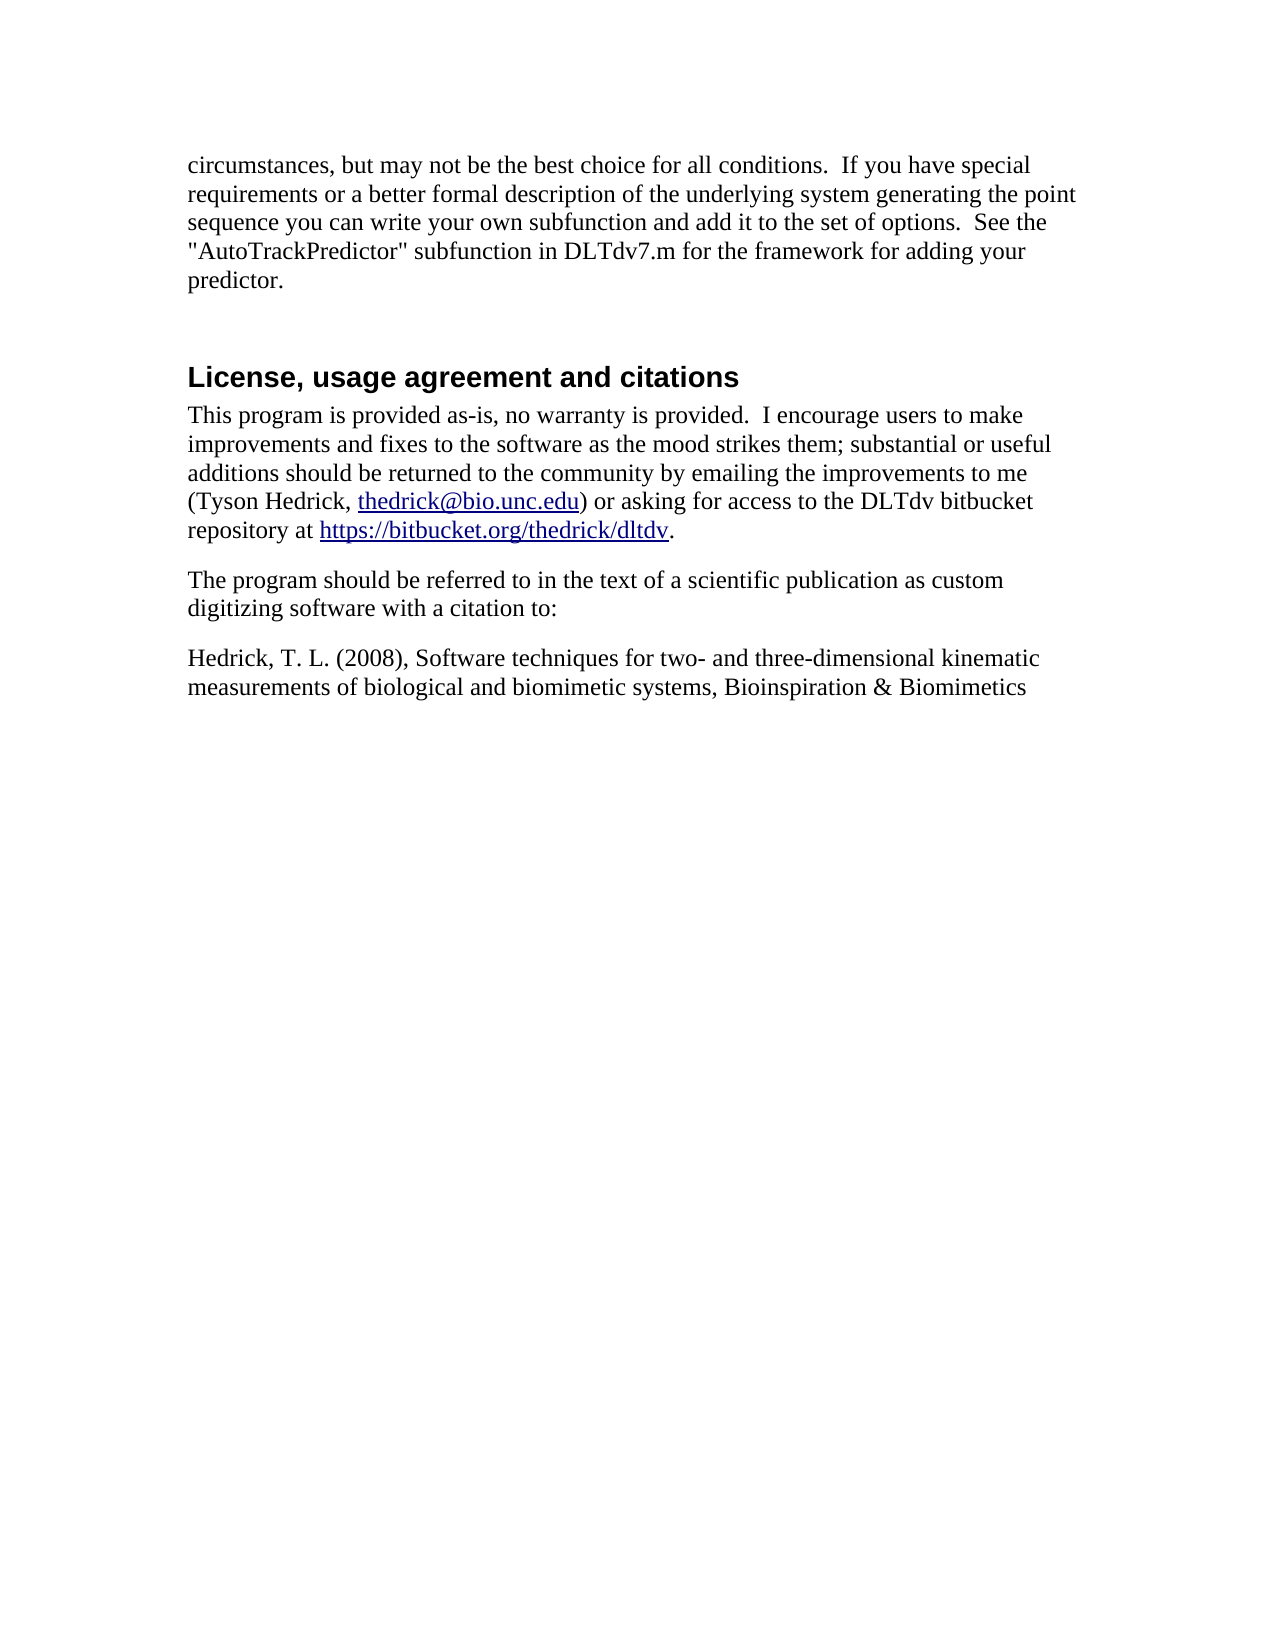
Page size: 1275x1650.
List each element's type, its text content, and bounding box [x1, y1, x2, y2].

text This program is provided as-is, no warranty is provided. I encourage users to make improvements and fixes to the software as the mood strikes them; substantial or useful additions should be returned to the community by emailing the improvements to me (Tyson Hedrick, thedrick@bio.unc.edu) or asking for access to the DLTdv bitbucket repository at https://bitbucket.org/thedrick/dltdv. [187, 400, 1087, 544]
text Hedrick, T. L. (2008), Software techniques for two- and three-dimensional kinematic measurements of biological and biomimetic systems, Bioinspiration & Biomimetics [187, 643, 1087, 701]
text The program should be referred to in the text of a scientific publication as custom digitizing software with a citation to: [187, 565, 1087, 622]
subtitle License, usage agreement and citations [187, 360, 1087, 394]
text circumstances, but may not be the best choice for all conditions. If you have special requirements or a better formal description of the underlying system generating the point sequence you can write your own subfunction and add it to the set of options. See the "AutoTrackPredictor" subfunction in DLTdv7.m for the framework for adding your predictor. [187, 150, 1087, 294]
